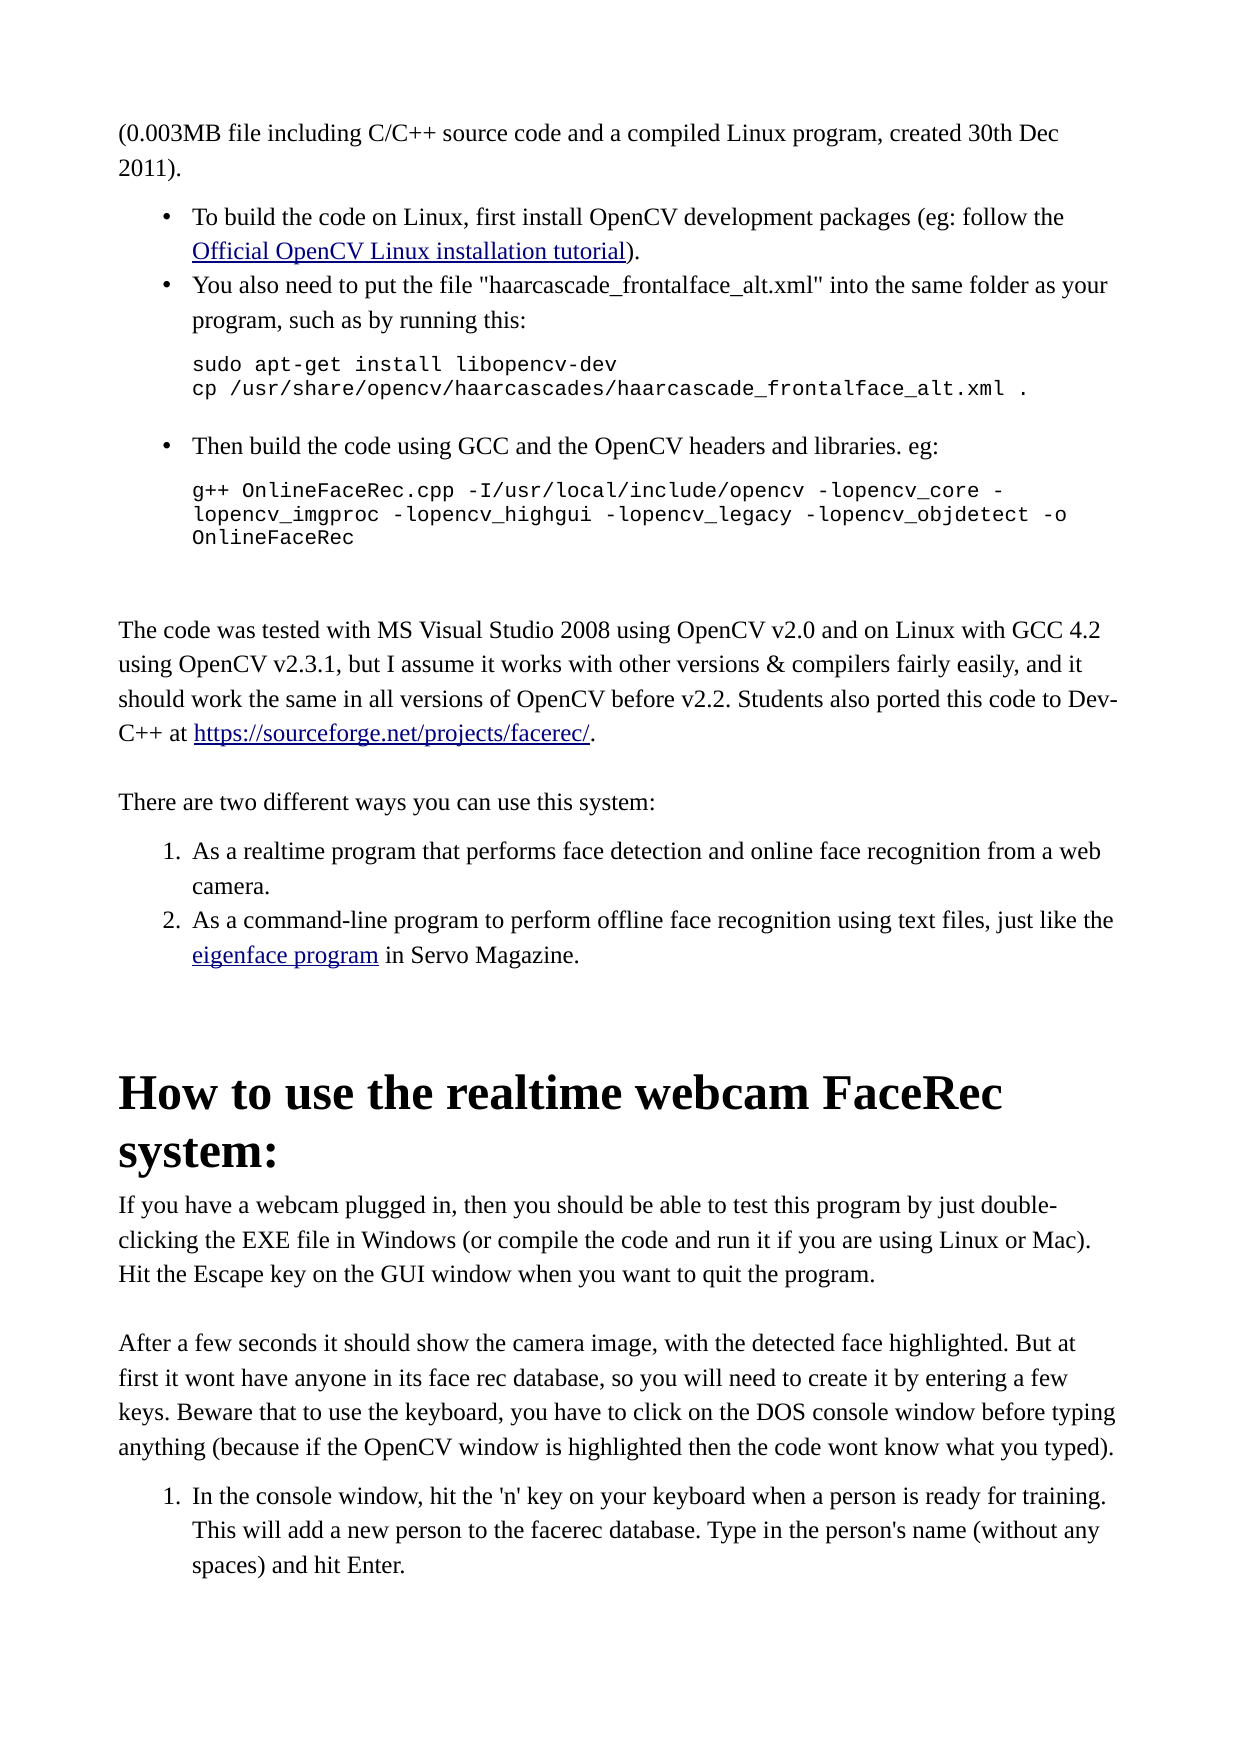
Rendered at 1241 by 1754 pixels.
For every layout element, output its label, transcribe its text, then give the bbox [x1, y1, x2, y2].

text (0.003MB file including C/C++ source code and a compiled Linux program, created 30th Dec 2011). [118, 118, 1122, 181]
list g++ OnlineFaceRec.cpp -I/usr/local/include/opencv -lopencv_core -lopencv_imgproc -lopencv_highgui -lopencv_legacy -lopencv_objdetect -o OnlineFaceRec [162, 480, 1122, 551]
list You also need to put the file "haarcascade_frontalface_alt.xml" into the same folder as your program, such as by running this: [162, 271, 1122, 334]
list Then build the code using GCC and the OpenCV headers and libraries. eg: [162, 431, 1122, 460]
list As a realtime program that performs face detection and online face recognition from a web camera. [162, 836, 1122, 899]
list As a command-line program to perform offline face recognition using text files, just like the eigenface program in Servo Magazine. [162, 905, 1122, 968]
subtitle How to use the realtime webcam FaceRec system: [118, 1063, 1122, 1178]
text The code was tested with MS Visual Studio 2008 using OpenCV v2.0 and on Linux with GCC 4.2 using OpenCV v2.3.1, but I assume it works with other versions & compilers fairly easily, and it should work the same in all versions of OpenCV before v2.2. Students also ported this code to Dev-C++ at https://sourceforge.net/projects/facerec/. There are two different ways you can use this system: [118, 580, 1122, 816]
list To build the code on Linux, first install OpenCV development packages (eg: follow the Official OpenCV Linux installation tutorial). [162, 202, 1122, 265]
list cp /usr/share/opencv/haarcascades/haarcascade_frontalface_alt.xml . [162, 378, 1122, 401]
list sudo apt-get install libopencv-dev [162, 354, 1122, 378]
text If you have a webcam plugged in, then you should be able to test this program by just double-clicking the EXE file in Windows (or compile the code and run it if you are using Linux or Mac). Hit the Escape key on the GUI window when you want to quit the program. After a few seconds it should show the camera image, with the detected face highlighted. But at first it wont have anyone in its face rec database, so you will need to create it by entering a few keys. Beware that to use the keyboard, you have to click on the DOS console window before typing anything (because if the OpenCV window is highlighted then the code wont know what you typed). [118, 1190, 1122, 1461]
list In the console window, hit the 'n' key on your keyboard when a person is ready for training. This will add a new person to the facerec database. Type in the person's name (without any spaces) and hit Enter. [162, 1481, 1122, 1578]
